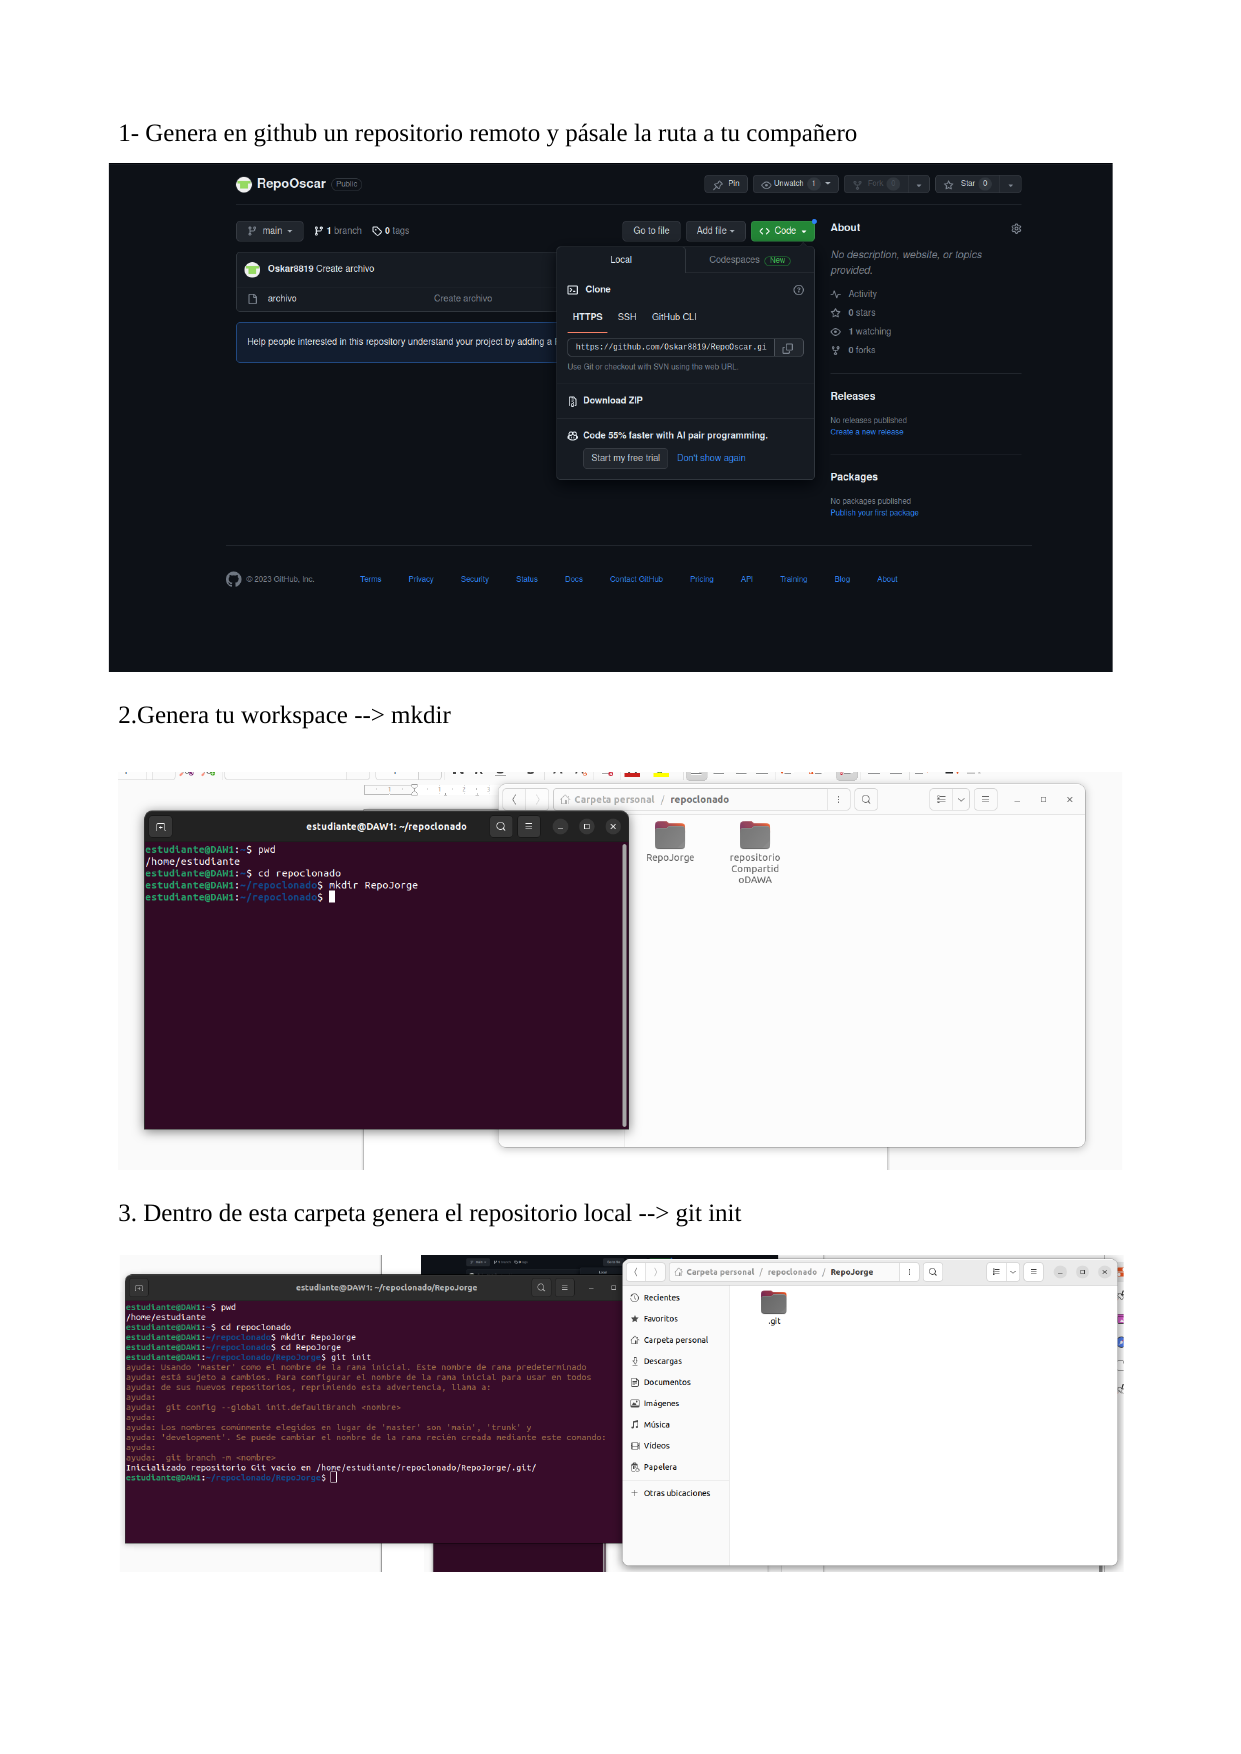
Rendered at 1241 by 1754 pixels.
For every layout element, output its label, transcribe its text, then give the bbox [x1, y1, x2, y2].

text 2.Genera tu workspace --> mkdir [118, 700, 1122, 729]
text 1- Genera en github un repositorio remoto y pásale la ruta a tu compañero [118, 118, 1122, 147]
picture [108, 163, 1113, 672]
picture [118, 772, 1123, 1170]
text 3. Dentro de esta carpeta genera el repositorio local --> git init [118, 1198, 1122, 1227]
picture [119, 1255, 1124, 1572]
